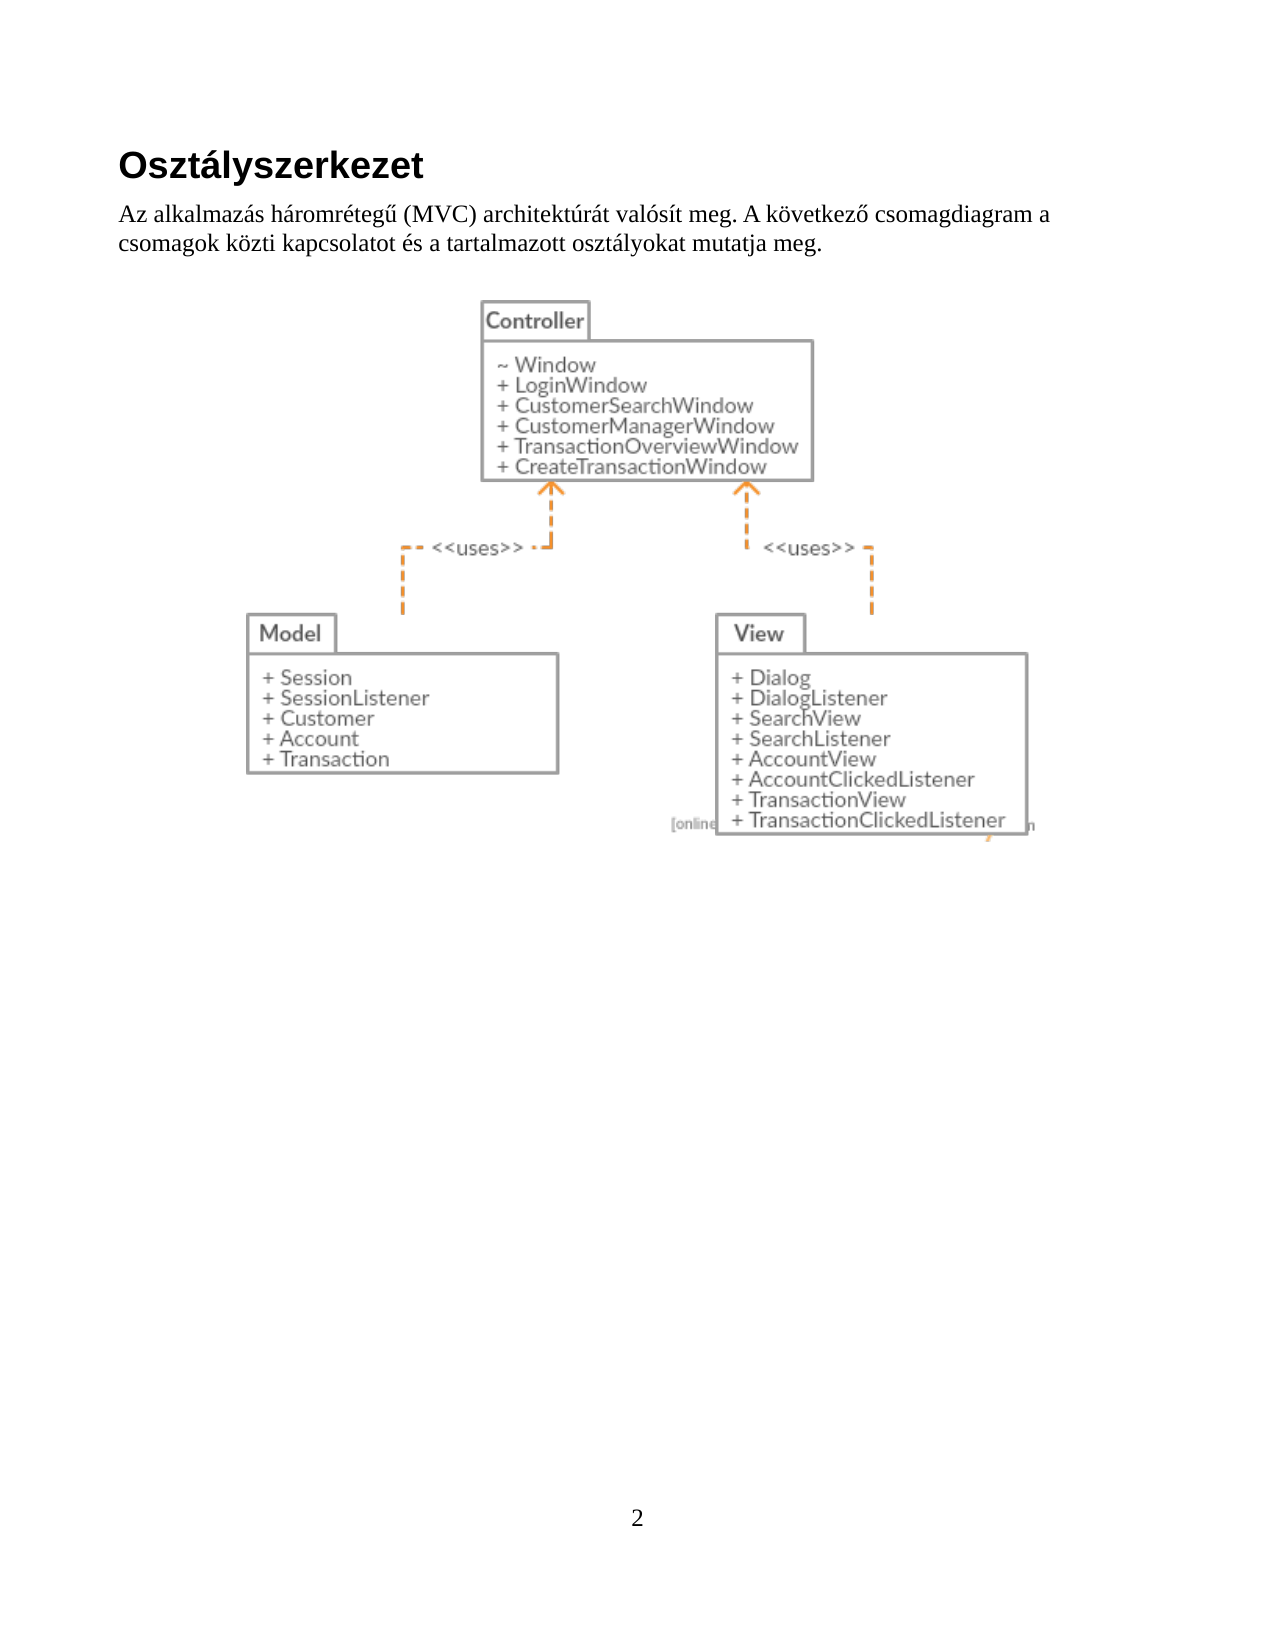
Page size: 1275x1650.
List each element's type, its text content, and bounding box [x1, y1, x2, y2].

text Az alkalmazás háromrétegű (MVC) architektúrát valósít meg. A következő csomagdiagram a csomagok közti kapcsolatot és a tartalmazott osztályokat mutatja meg. [118, 199, 1157, 286]
subtitle Osztályszerkezet [118, 143, 1157, 187]
picture [231, 285, 1044, 848]
